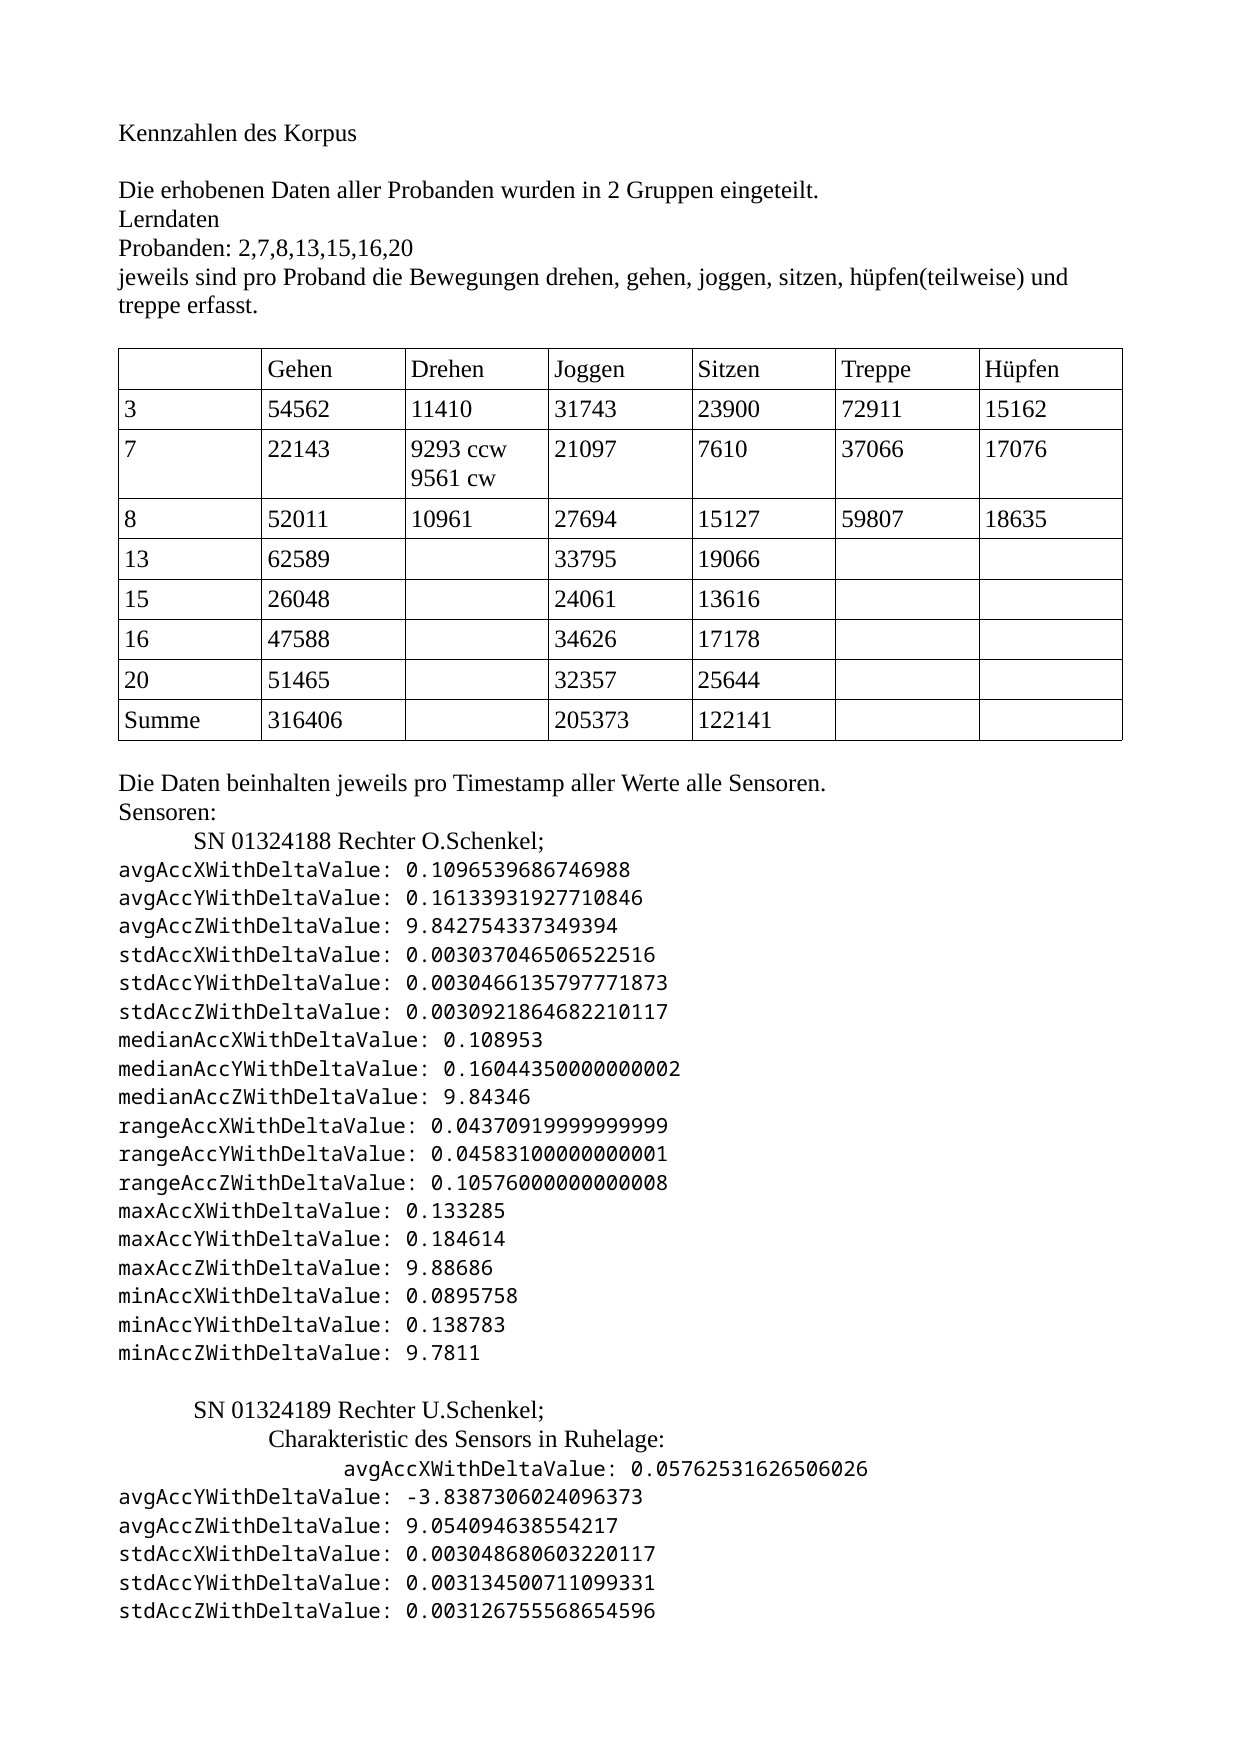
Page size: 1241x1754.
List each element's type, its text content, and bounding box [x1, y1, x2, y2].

text minAccZWithDeltaValue: 9.7811 [118, 1338, 1122, 1367]
table_cell [836, 539, 979, 578]
text avgAccYWithDeltaValue: 0.16133931927710846 [118, 883, 1122, 912]
table_cell 25644 [693, 660, 835, 699]
text stdAccXWithDeltaValue: 0.003048680603220117 [118, 1539, 1122, 1568]
text Die Daten beinhalten jeweils pro Timestamp aller Werte alle Sensoren. [118, 768, 1122, 797]
text stdAccXWithDeltaValue: 0.003037046506522516 [118, 940, 1122, 968]
table_cell [980, 660, 1122, 699]
text Charakteristic des Sensors in Ruhelage: [118, 1424, 1122, 1453]
table_cell 54562 [262, 390, 405, 429]
text maxAccYWithDeltaValue: 0.184614 [118, 1224, 1122, 1253]
table_cell [406, 660, 548, 699]
table_cell [980, 700, 1122, 740]
table_cell 316406 [262, 700, 405, 740]
table_cell 32357 [549, 660, 692, 699]
table_cell 62589 [262, 539, 405, 578]
table_header Joggen [549, 349, 692, 388]
table_cell 31743 [549, 390, 692, 429]
table_cell 122141 [693, 700, 835, 740]
table_cell [836, 620, 979, 659]
text SN 01324188 Rechter O.Schenkel; [118, 826, 1122, 855]
table_cell 17076 [980, 430, 1122, 498]
table_header Treppe [836, 349, 979, 388]
table_header Sitzen [693, 349, 835, 388]
text Lerndaten [118, 204, 1122, 233]
table_cell [980, 580, 1122, 619]
text avgAccXWithDeltaValue: 0.1096539686746988 [118, 855, 1122, 883]
text Probanden: 2,7,8,13,15,16,20 [118, 233, 1122, 262]
text medianAccZWithDeltaValue: 9.84346 [118, 1082, 1122, 1111]
table_cell [836, 700, 979, 740]
table_cell 205373 [549, 700, 692, 740]
table_cell 27694 [549, 499, 692, 538]
table_header Gehen [262, 349, 405, 388]
text medianAccXWithDeltaValue: 0.108953 [118, 1025, 1122, 1054]
table_cell 8 [119, 499, 261, 538]
text avgAccYWithDeltaValue: -3.8387306024096373 [118, 1482, 1122, 1511]
table_cell 11410 [406, 390, 548, 429]
text avgAccZWithDeltaValue: 9.054094638554217 [118, 1511, 1122, 1539]
table_cell 47588 [262, 620, 405, 659]
table_cell 18635 [980, 499, 1122, 538]
table_cell 17178 [693, 620, 835, 659]
text medianAccYWithDeltaValue: 0.16044350000000002 [118, 1054, 1122, 1082]
table_header Hüpfen [980, 349, 1122, 388]
table_cell 34626 [549, 620, 692, 659]
text SN 01324189 Rechter U.Schenkel; [118, 1395, 1122, 1424]
text Sensoren: [118, 797, 1122, 826]
table_cell [836, 580, 979, 619]
text stdAccZWithDeltaValue: 0.0030921864682210117 [118, 997, 1122, 1025]
table_cell [406, 539, 548, 578]
text stdAccYWithDeltaValue: 0.003134500711099331 [118, 1568, 1122, 1596]
table_cell [836, 660, 979, 699]
table_cell 33795 [549, 539, 692, 578]
table_cell 9293 ccw 9561 cw [406, 430, 548, 498]
table_cell 22143 [262, 430, 405, 498]
text rangeAccYWithDeltaValue: 0.04583100000000001 [118, 1139, 1122, 1168]
text minAccXWithDeltaValue: 0.0895758 [118, 1281, 1122, 1310]
text maxAccZWithDeltaValue: 9.88686 [118, 1253, 1122, 1281]
table_cell Summe [119, 700, 261, 740]
text rangeAccXWithDeltaValue: 0.04370919999999999 [118, 1111, 1122, 1139]
text minAccYWithDeltaValue: 0.138783 [118, 1310, 1122, 1338]
table_cell 24061 [549, 580, 692, 619]
text rangeAccZWithDeltaValue: 0.10576000000000008 [118, 1168, 1122, 1196]
table_cell 26048 [262, 580, 405, 619]
table_cell 52011 [262, 499, 405, 538]
table_cell 72911 [836, 390, 979, 429]
table_cell 3 [119, 390, 261, 429]
table_cell 15162 [980, 390, 1122, 429]
table_cell 7610 [693, 430, 835, 498]
table_cell 13 [119, 539, 261, 578]
table_cell [406, 580, 548, 619]
table_cell [406, 700, 548, 740]
text maxAccXWithDeltaValue: 0.133285 [118, 1196, 1122, 1224]
text avgAccZWithDeltaValue: 9.842754337349394 [118, 912, 1122, 940]
table_cell 21097 [549, 430, 692, 498]
table_cell [980, 539, 1122, 578]
table_cell 23900 [693, 390, 835, 429]
table_cell 51465 [262, 660, 405, 699]
text stdAccYWithDeltaValue: 0.0030466135797771873 [118, 968, 1122, 997]
table_cell 15127 [693, 499, 835, 538]
table_header Drehen [406, 349, 548, 388]
table_cell 7 [119, 430, 261, 498]
table_cell [980, 620, 1122, 659]
table_cell [406, 620, 548, 659]
table_cell 37066 [836, 430, 979, 498]
table_cell 20 [119, 660, 261, 699]
table_cell 13616 [693, 580, 835, 619]
text jeweils sind pro Proband die Bewegungen drehen, gehen, joggen, sitzen, hüpfen(teilweise) und treppe erfasst. [118, 262, 1122, 319]
table_cell 10961 [406, 499, 548, 538]
table_cell 59807 [836, 499, 979, 538]
text Die erhobenen Daten aller Probanden wurden in 2 Gruppen eingeteilt. [118, 176, 1122, 204]
table_cell 19066 [693, 539, 835, 578]
table_cell 15 [119, 580, 261, 619]
table_cell 16 [119, 620, 261, 659]
text stdAccZWithDeltaValue: 0.003126755568654596 [118, 1596, 1122, 1624]
table_header [119, 349, 261, 388]
text Kennzahlen des Korpus [118, 118, 1122, 147]
text avgAccXWithDeltaValue: 0.05762531626506026 [118, 1453, 1122, 1482]
